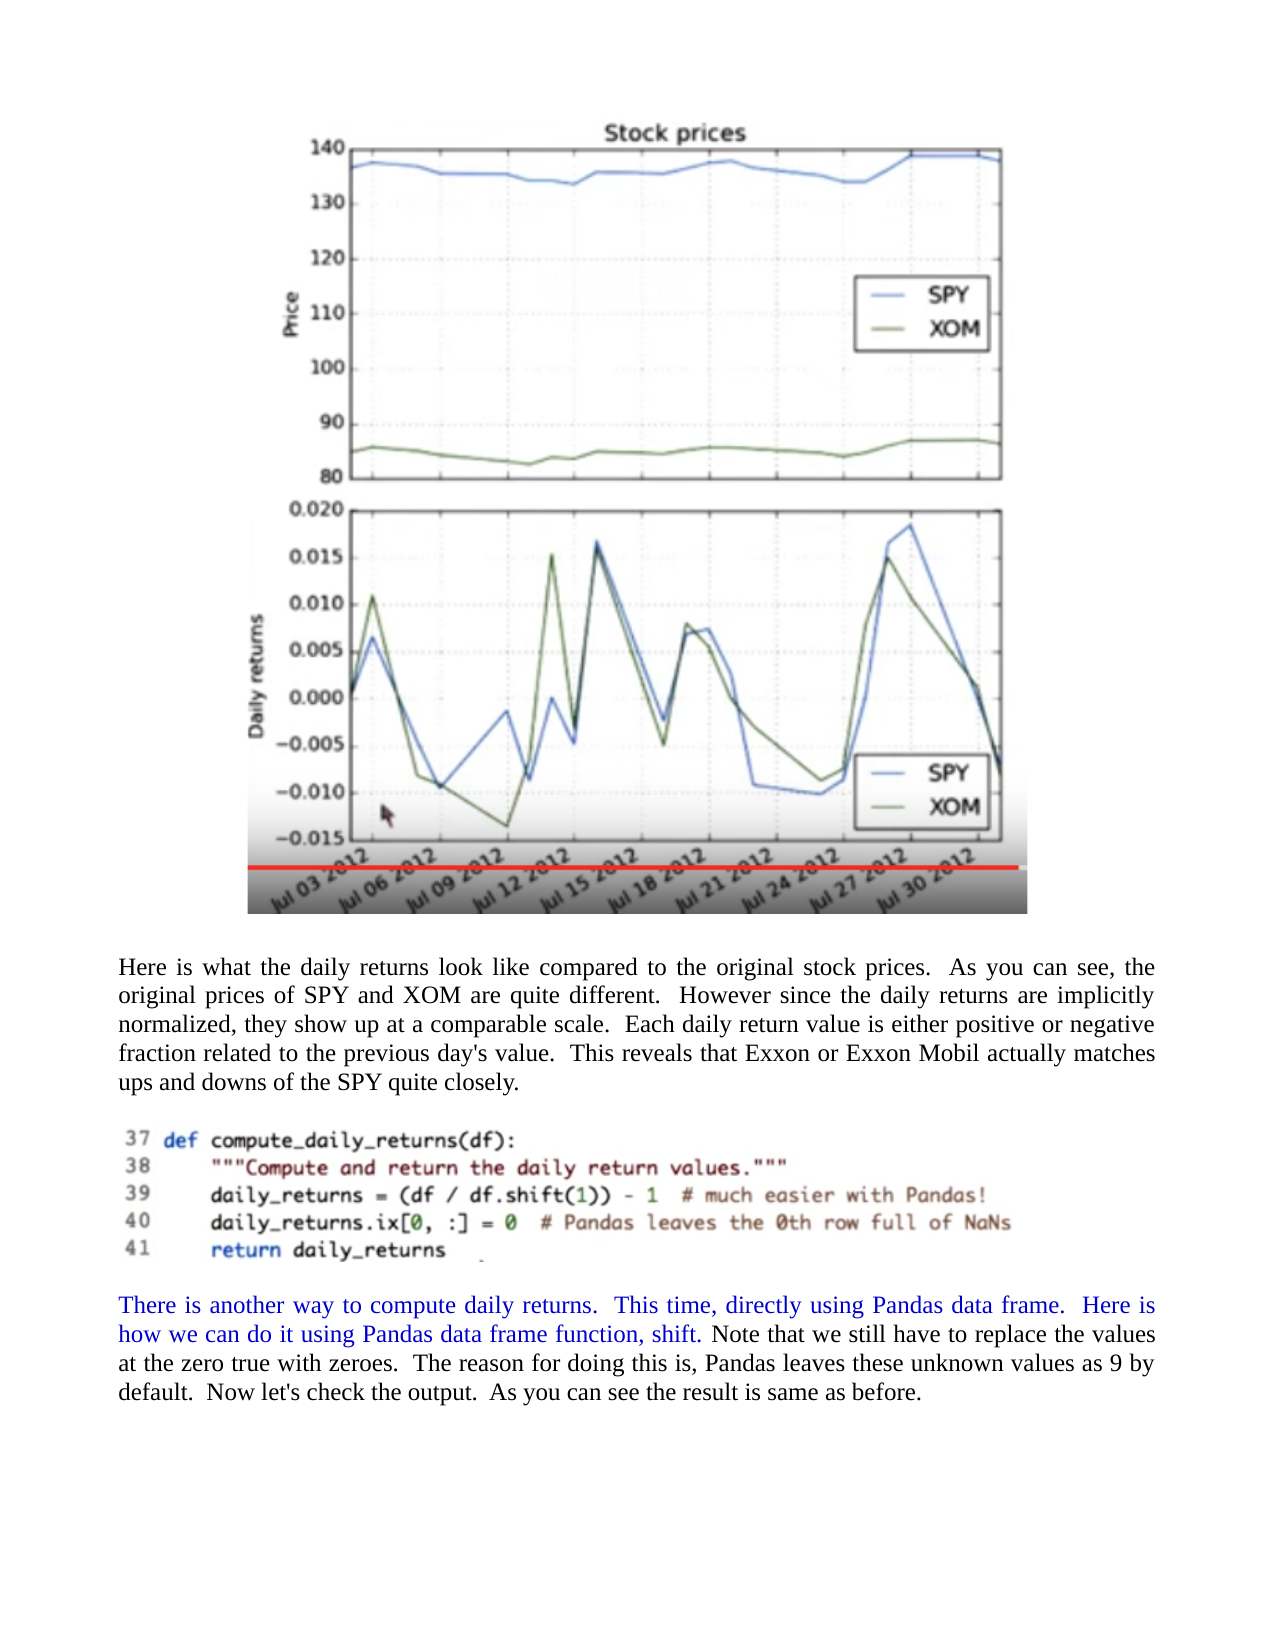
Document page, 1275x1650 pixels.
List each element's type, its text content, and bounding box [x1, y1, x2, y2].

picture [247, 118, 1028, 914]
text Here is what the daily returns look like compared to the original stock prices. As you can see, the original prices of SPY and XOM are quite different. However since the daily returns are implicitly normalized, they show up at a comparable scale. Each daily return value is either positive or negative fraction related to the previous day's value. This reveals that Exxon or Exxon Mobil actually matches ups and downs of the SPY quite closely. [118, 952, 1157, 1096]
text There is another way to compute daily returns. This time, directly using Pandas data frame. Here is how we can do it using Pandas data frame function, shift. Note that we still have to replace the values at the zero true with zeroes. The reason for doing this is, Pandas leaves these unknown values as 9 by default. Now let's check the output. As you can see the result is same as before. [118, 1291, 1157, 1406]
picture [118, 1124, 1157, 1262]
